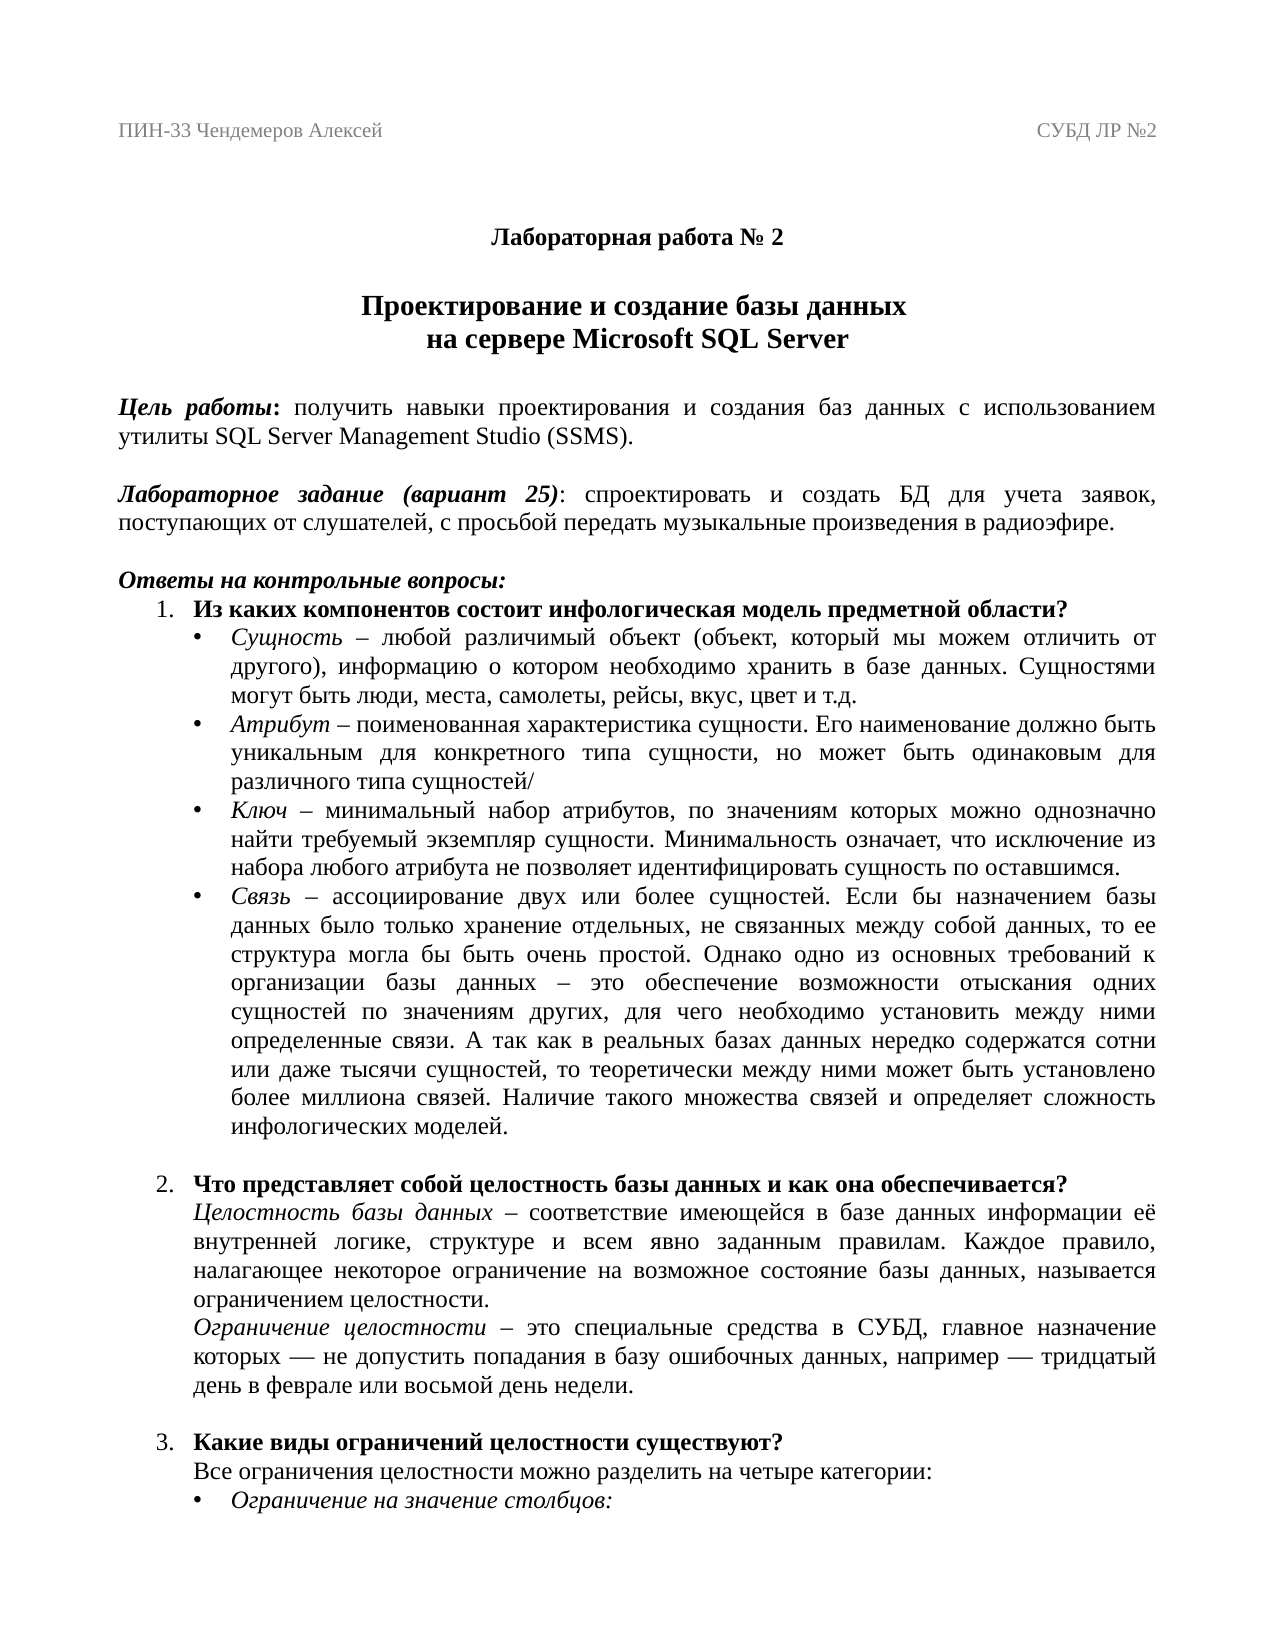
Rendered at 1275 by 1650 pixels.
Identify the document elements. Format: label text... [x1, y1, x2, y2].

list Из каких компонентов состоит инфологическая модель предметной области? [156, 594, 1157, 622]
list Ограничение целостности – это специальные средства в СУБД, главное назначение которых — не допустить попадания в базу ошибочных данных, например — тридцатый день в феврале или восьмой день недели. [156, 1312, 1157, 1399]
list Ограничение на значение столбцов: [193, 1485, 1157, 1514]
list Атрибут – поименованная характеристика сущности. Его наименование должно быть уникальным для конкретного типа сущности, но может быть одинаковым для различного типа сущностей/ [193, 709, 1157, 795]
text Цель работы: получить навыки проектирования и создания баз данных с использованием утилиты SQL Server Management Studio (SSMS). [118, 392, 1157, 450]
text Ответы на контрольные вопросы: [118, 565, 1157, 594]
list Все ограничения целостности можно разделить на четыре категории: [156, 1456, 1157, 1485]
list Связь – ассоциирование двух или более сущностей. Если бы назначением базы данных было только хранение отдельных, не связанных между собой данных, то ее структура могла бы быть очень простой. Однако одно из основных требований к организации базы данных – это обеспечение возможности отыскания одних сущностей по значениям других, для чего необходимо установить между ними определенные связи. А так как в реальных базах данных нередко содержатся сотни или даже тысячи сущностей, то теоретически между ними может быть установлено более миллиона связей. Наличие такого множества связей и определяет сложность инфологических моделей. [193, 881, 1157, 1140]
text Проектирование и создание базы данных на сервере Microsoft SQL Server [118, 288, 1157, 355]
text Лабораторная работа № 2 [118, 222, 1157, 250]
list Что представляет собой целостность базы данных и как она обеспечивается? [156, 1169, 1157, 1197]
list Какие виды ограничений целостности существуют? [156, 1427, 1157, 1456]
list Ключ – минимальный набор атрибутов, по значениям которых можно однозначно найти требуемый экземпляр сущности. Минимальность означает, что исключение из набора любого атрибута не позволяет идентифицировать сущность по оставшимся. [193, 795, 1157, 881]
list Целостность базы данных – соответствие имеющейся в базе данных информации её внутренней логике, структуре и всем явно заданным правилам. Каждое правило, налагающее некоторое ограничение на возможное состояние базы данных, называется ограничением целостности. [156, 1197, 1157, 1312]
text Лабораторное задание (вариант 25): спроектировать и создать БД для учета заявок, поступающих от слушателей, с просьбой передать музыкальные произведения в радиоэфире. [118, 479, 1157, 536]
list Сущность – любой различимый объект (объект, который мы можем отличить от другого), информацию о котором необходимо хранить в базе данных. Сущностями могут быть люди, места, самолеты, рейсы, вкус, цвет и т.д. [193, 622, 1157, 709]
